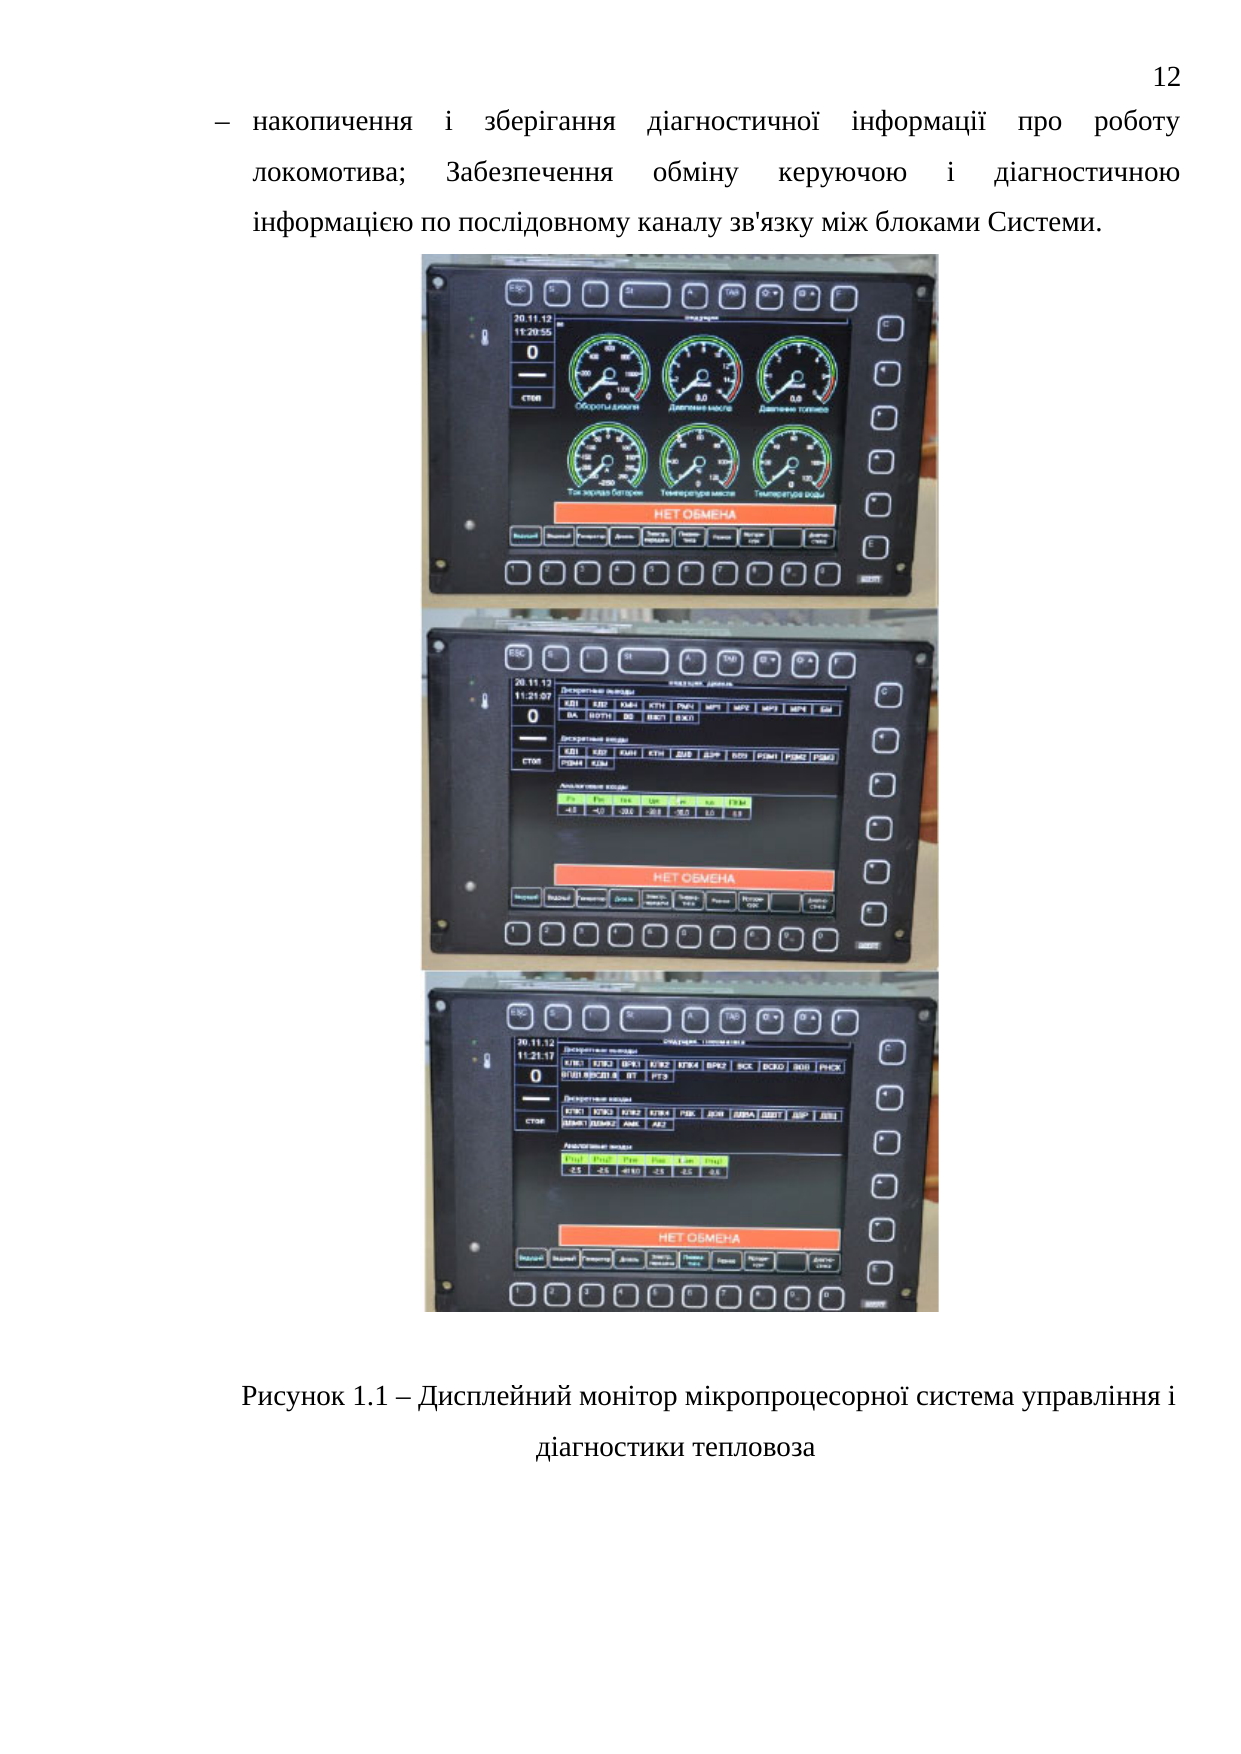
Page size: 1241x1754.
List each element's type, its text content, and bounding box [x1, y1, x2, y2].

text Рисунок 1.1 – Дисплейний монітор мікропроцесорної система управління і діагностики тепловоза [177, 1378, 1181, 1462]
list накопичення і зберігання діагностичної інформації про роботу локомотива; Забезпечення обміну керуючою і діагностичною інформацією по послідовному каналу зв'язку між блоками Системи. [215, 103, 1181, 237]
picture [419, 254, 939, 1312]
